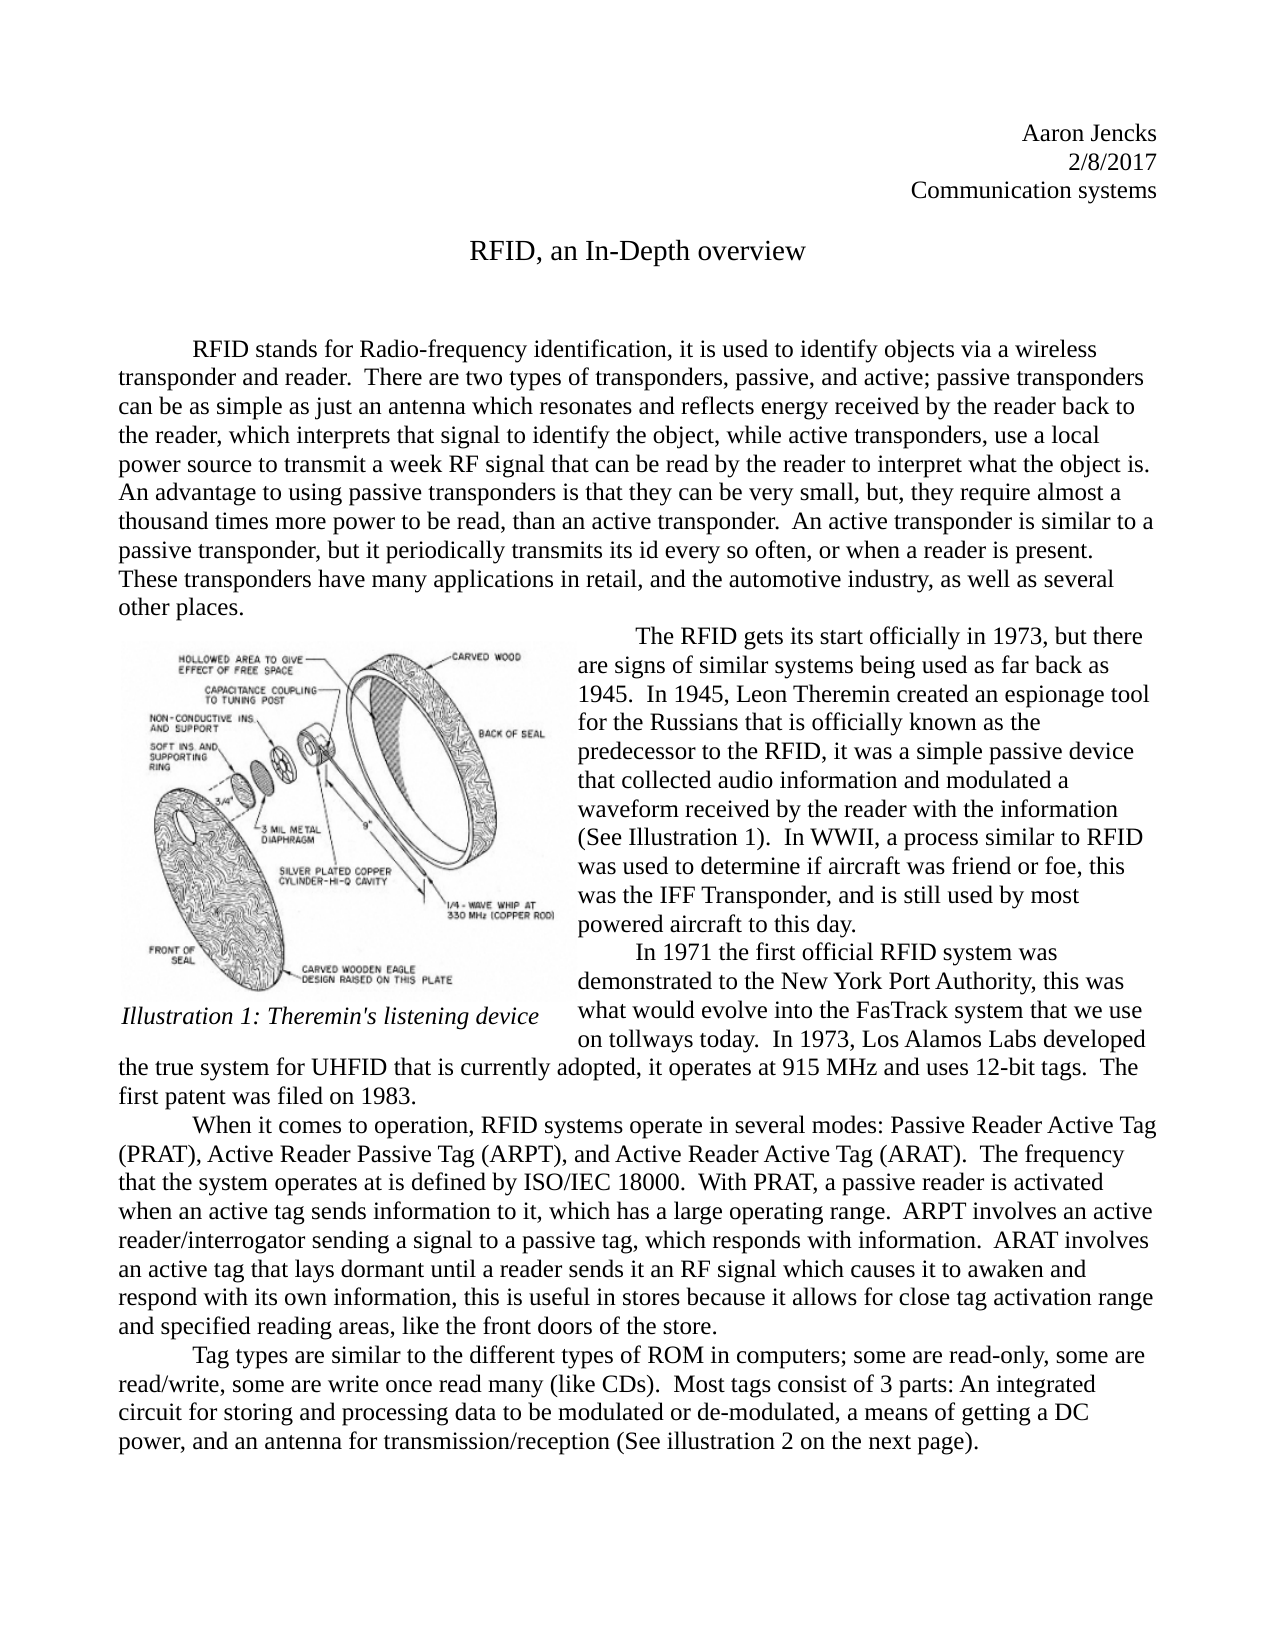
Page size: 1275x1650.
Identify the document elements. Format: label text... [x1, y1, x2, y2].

text 2/8/2017 [118, 147, 1157, 176]
text In 1971 the first official RFID system was demonstrated to the New York Port Authority, this was what would evolve into the FasTrack system that we use on tollways today. In 1973, Los Alamos Labs developed the true system for UHFID that is currently adopted, it operates at 915 MHz and uses 12-bit tags. The first patent was filed on 1983. [118, 937, 1157, 1110]
text The RFID gets its start officially in 1973, but there are signs of similar systems being used as far back as 1945. In 1945, Leon Theremin created an espionage tool for the Russians that is officially known as the predecessor to the RFID, it was a simple passive device that collected audio information and modulated a waveform received by the reader with the information (See Illustration 1). In WWII, a process similar to RFID was used to determine if aircraft was friend or foe, this was the IFF Transponder, and is still used by most powered aircraft to this day. [118, 621, 1157, 937]
text When it comes to operation, RFID systems operate in several modes: Passive Reader Active Tag (PRAT), Active Reader Passive Tag (ARPT), and Active Reader Active Tag (ARAT). The frequency that the system operates at is defined by ISO/IEC 18000. With PRAT, a passive reader is activated when an active tag sends information to it, which has a large operating range. ARPT involves an active reader/interrogator sending a signal to a passive tag, which responds with information. ARAT involves an active tag that lays dormant until a reader sends it an RF signal which causes it to awaken and respond with its own information, this is useful in stores because it allows for close tag activation range and specified reading areas, like the front doors of the store. [118, 1110, 1157, 1340]
text Illustration 1: Theremin's listening device [121, 1002, 577, 1030]
text Tag types are similar to the different types of ROM in computers; some are read-only, some are read/write, some are write once read many (like CDs). Most tags consist of 3 parts: An integrated circuit for storing and processing data to be modulated or de-modulated, a means of getting a DC power, and an antenna for transmission/reception (See illustration 2 on the next page). [118, 1340, 1157, 1455]
text RFID stands for Radio-frequency identification, it is used to identify objects via a wireless transponder and reader. There are two types of transponders, passive, and active; passive transponders can be as simple as just an antenna which resonates and reflects energy received by the reader back to the reader, which interprets that signal to identify the object, while active transponders, use a local power source to transmit a week RF signal that can be read by the reader to interpret what the object is. An advantage to using passive transponders is that they can be very small, but, they require almost a thousand times more power to be read, than an active transponder. An active transponder is similar to a passive transponder, but it periodically transmits its id every so often, or when a reader is present. These transponders have many applications in retail, and the automotive industry, as well as several other places. [118, 334, 1157, 621]
text RFID, an In-Depth overview [118, 233, 1157, 267]
text Aaron Jencks [118, 118, 1157, 147]
picture [121, 641, 578, 1002]
text Communication systems [118, 176, 1157, 204]
